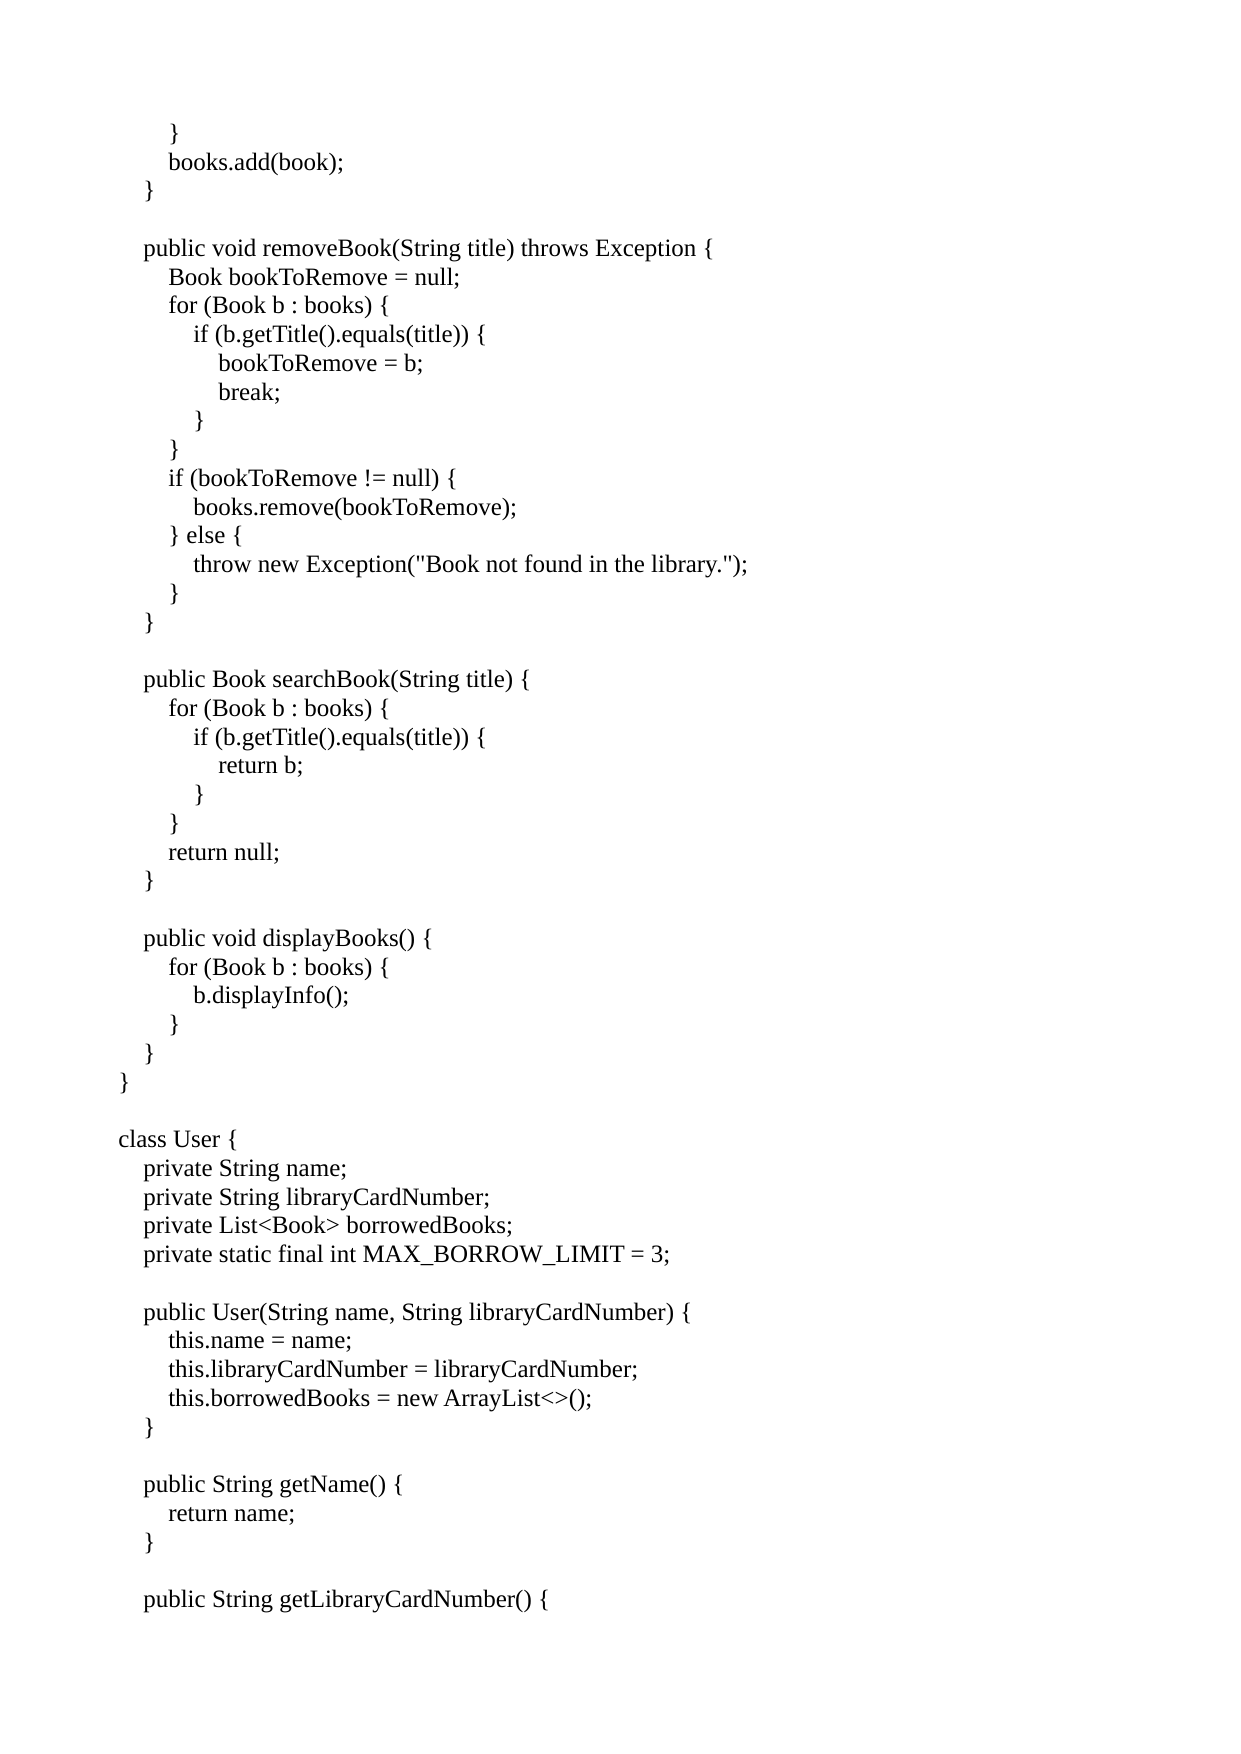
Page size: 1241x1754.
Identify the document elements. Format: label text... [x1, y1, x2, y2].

text } books.add(book); } public void removeBook(String title) throws Exception { Book bookToRemove = null; for (Book b : books) { if (b.getTitle().equals(title)) { bookToRemove = b; break; } } if (bookToRemove != null) { books.remove(bookToRemove); } else { throw new Exception("Book not found in the library."); } } public Book searchBook(String title) { for (Book b : books) { if (b.getTitle().equals(title)) { return b; } } return null; } public void displayBooks() { for (Book b : books) { b.displayInfo(); } } } class User { private String name; private String libraryCardNumber; private List<Book> borrowedBooks; private static final int MAX_BORROW_LIMIT = 3; public User(String name, String libraryCardNumber) { this.name = name; this.libraryCardNumber = libraryCardNumber; this.borrowedBooks = new ArrayList<>(); } public String getName() { return name; } public String getLibraryCardNumber() { [118, 118, 1122, 1613]
